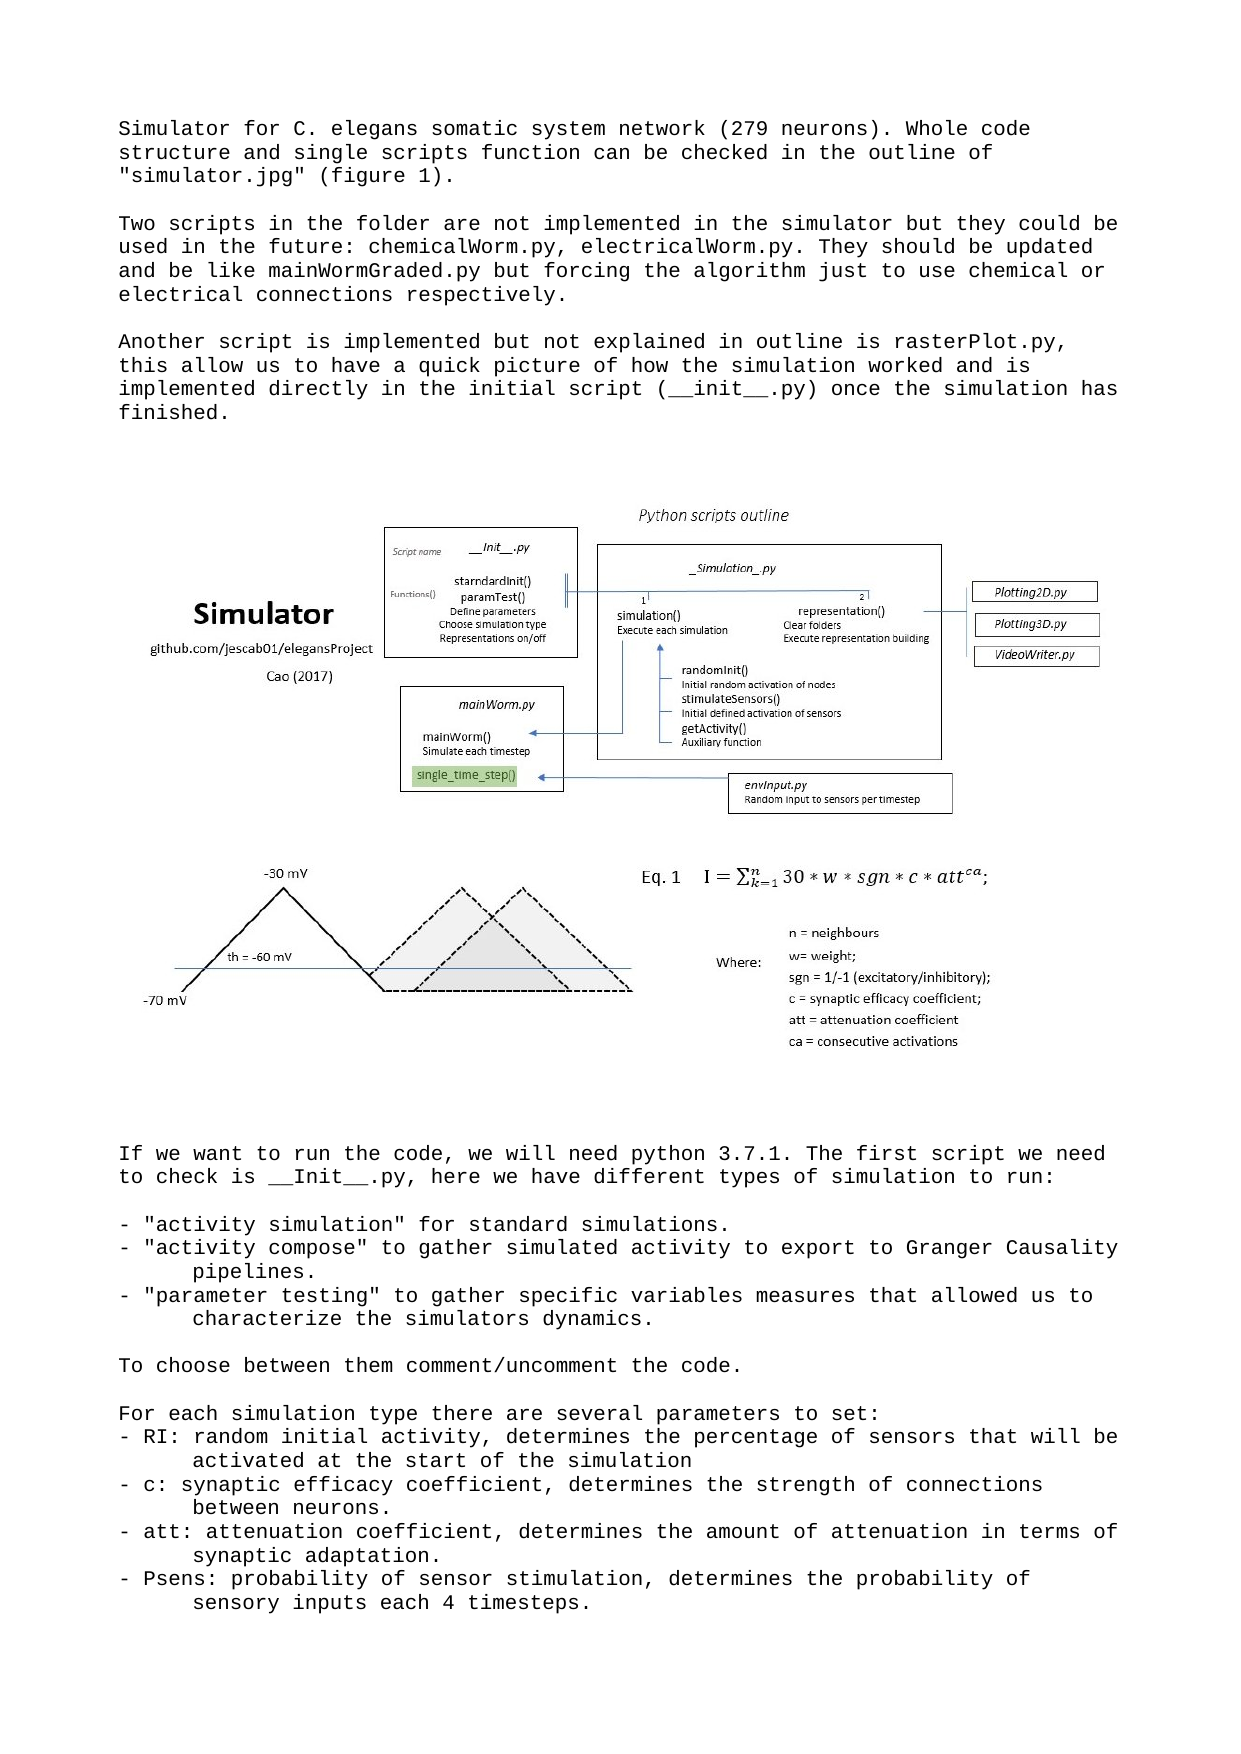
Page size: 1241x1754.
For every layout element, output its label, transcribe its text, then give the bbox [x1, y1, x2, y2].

text Simulator for C. elegans somatic system network (279 neurons). Whole code structure and single scripts function can be checked in the outline of "simulator.jpg" (figure 1). [118, 118, 1122, 189]
picture [112, 472, 1129, 1072]
text - "activity simulation" for standard simulations. [118, 1214, 1122, 1237]
text For each simulation type there are several parameters to set: [118, 1403, 1122, 1426]
text - RI: random initial activity, determines the percentage of sensors that will be activated at the start of the simulation [118, 1426, 1122, 1474]
text If we want to run the code, we will need python 3.7.1. The first script we need to check is __Init__.py, here we have different types of simulation to run: [118, 1143, 1122, 1190]
text - c: synaptic efficacy coefficient, determines the strength of connections between neurons. [118, 1474, 1122, 1521]
text - "activity compose" to gather simulated activity to export to Granger Causality pipelines. [118, 1237, 1122, 1284]
text To choose between them comment/uncomment the code. [118, 1356, 1122, 1379]
text Another script is implemented but not explained in outline is rasterPlot.py, this allow us to have a quick picture of how the simulation worked and is implemented directly in the initial script (__init__.py) once the simulation has finished. [118, 331, 1122, 426]
text - Psens: probability of sensor stimulation, determines the probability of sensory inputs each 4 timesteps. [118, 1568, 1122, 1616]
text - att: attenuation coefficient, determines the amount of attenuation in terms of synaptic adaptation. [118, 1521, 1122, 1568]
text Two scripts in the folder are not implemented in the simulator but they could be used in the future: chemicalWorm.py, electricalWorm.py. They should be updated and be like mainWormGraded.py but forcing the algorithm just to use chemical or electrical connections respectively. [118, 213, 1122, 307]
text - "parameter testing" to gather specific variables measures that allowed us to characterize the simulators dynamics. [118, 1284, 1122, 1332]
